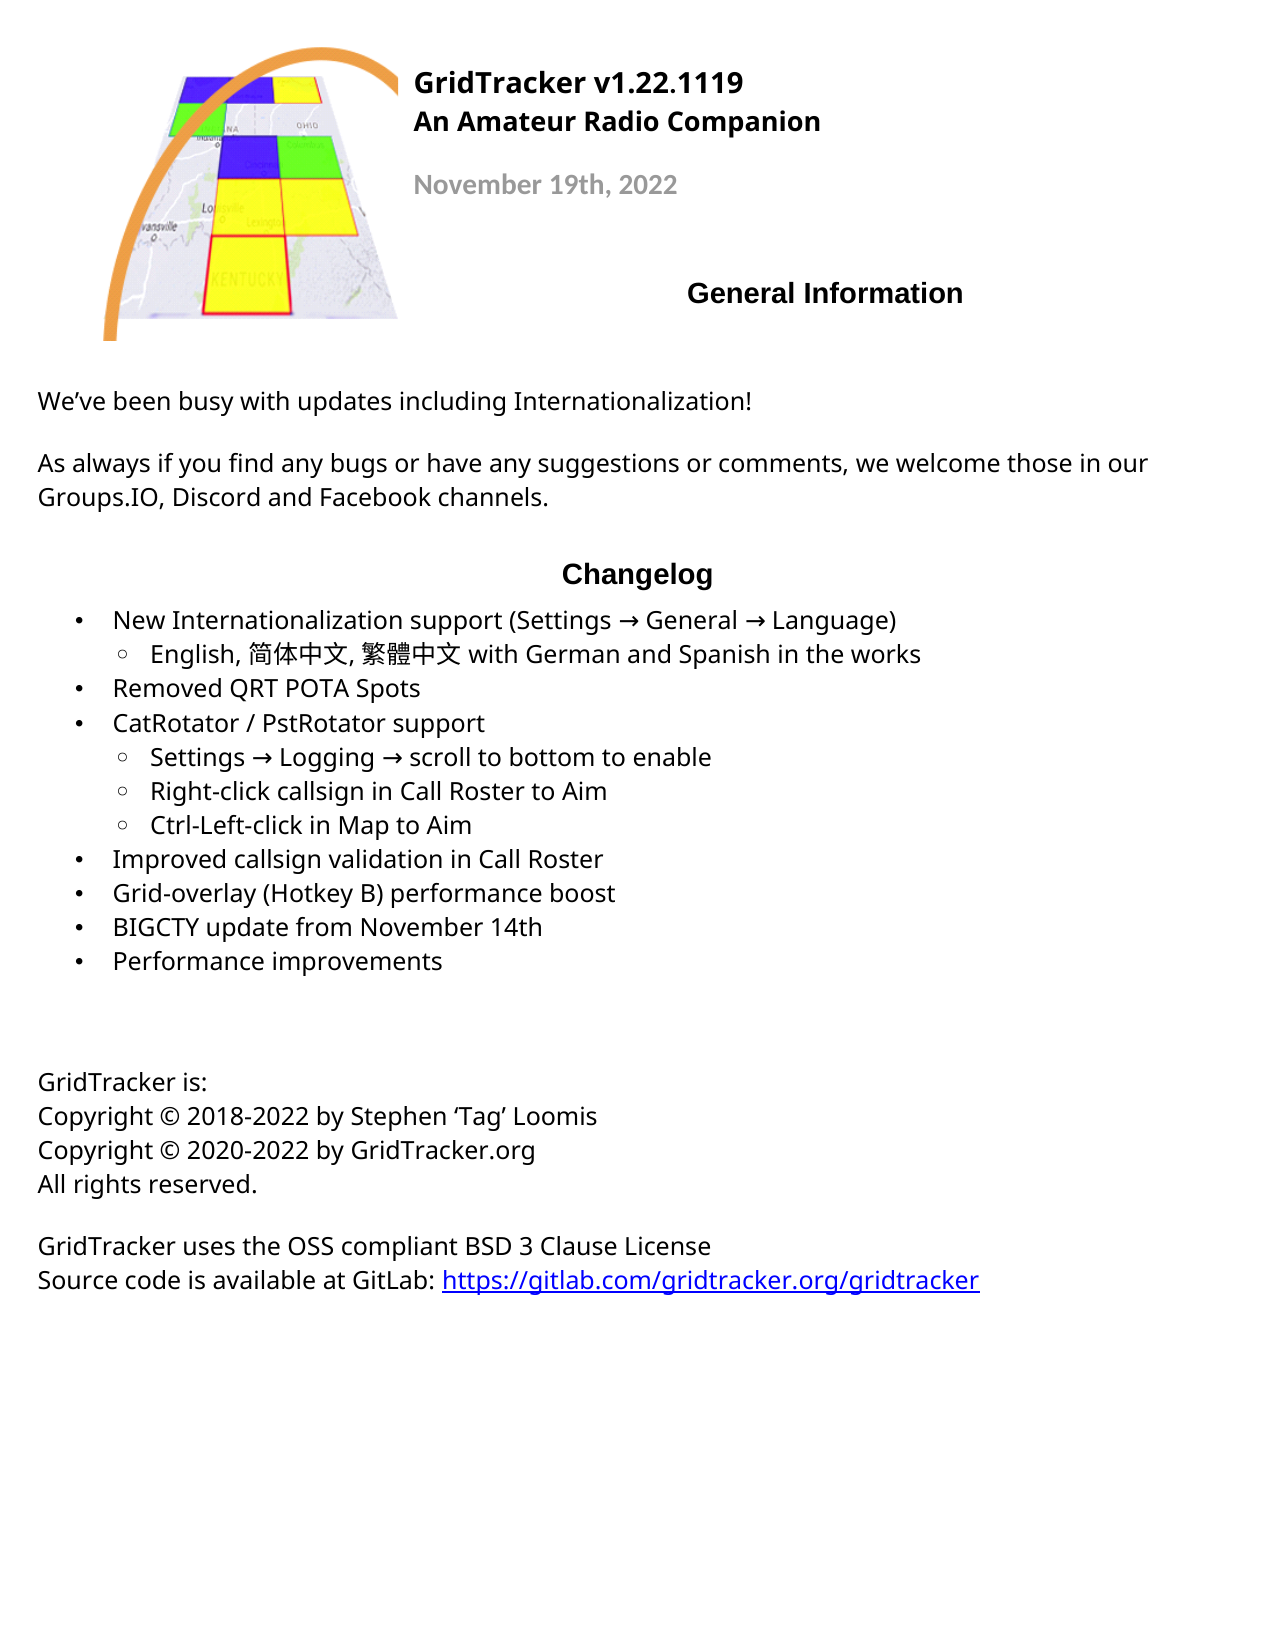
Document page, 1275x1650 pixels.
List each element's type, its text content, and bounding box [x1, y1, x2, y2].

list Right-click callsign in Call Roster to Aim [112, 773, 1237, 807]
text GridTracker v1.22.1119 An Amateur Radio Companion [399, 62, 1237, 139]
text As always if you find any bugs or have any suggestions or comments, we welcome those in our Groups.IO, Discord and Facebook channels. [37, 446, 1237, 514]
text [37, 62, 102, 139]
list BIGCTY update from November 14th [75, 909, 1237, 944]
list Grid-overlay (Hotkey B) performance boost [75, 876, 1237, 909]
text Changelog [37, 557, 1237, 591]
list English, 简体中文, 繁體中文 with German and Spanish in the works [112, 637, 1237, 671]
text November 19th, 2022 [399, 166, 1237, 202]
text Source code is available at GitLab: https://gitlab.com/gridtracker.org/gridtracker [37, 1263, 1237, 1297]
list Ctrl-Left-click in Map to Aim [112, 807, 1237, 841]
list New Internationalization support (Settings → General → Language) [75, 603, 1237, 637]
list Improved callsign validation in Call Roster [75, 841, 1237, 876]
text General Information [399, 276, 1237, 309]
text Copyright © 2020-2022 by GridTracker.org [37, 1132, 1237, 1166]
list CatRotator / PstRotator support [75, 705, 1237, 739]
list Removed QRT POTA Spots [75, 671, 1237, 705]
text [37, 276, 102, 309]
text [37, 166, 102, 202]
list Performance improvements [75, 944, 1237, 978]
text GridTracker is: [37, 1064, 1237, 1098]
text GridTracker uses the OSS compliant BSD 3 Clause License [37, 1228, 1237, 1263]
text We’ve been busy with updates including Internationalization! [37, 384, 1237, 418]
list Settings → Logging → scroll to bottom to enable [112, 739, 1237, 773]
text Copyright © 2018-2022 by Stephen ‘Tag’ Loomis [37, 1098, 1237, 1132]
text All rights reserved. [37, 1166, 1237, 1201]
